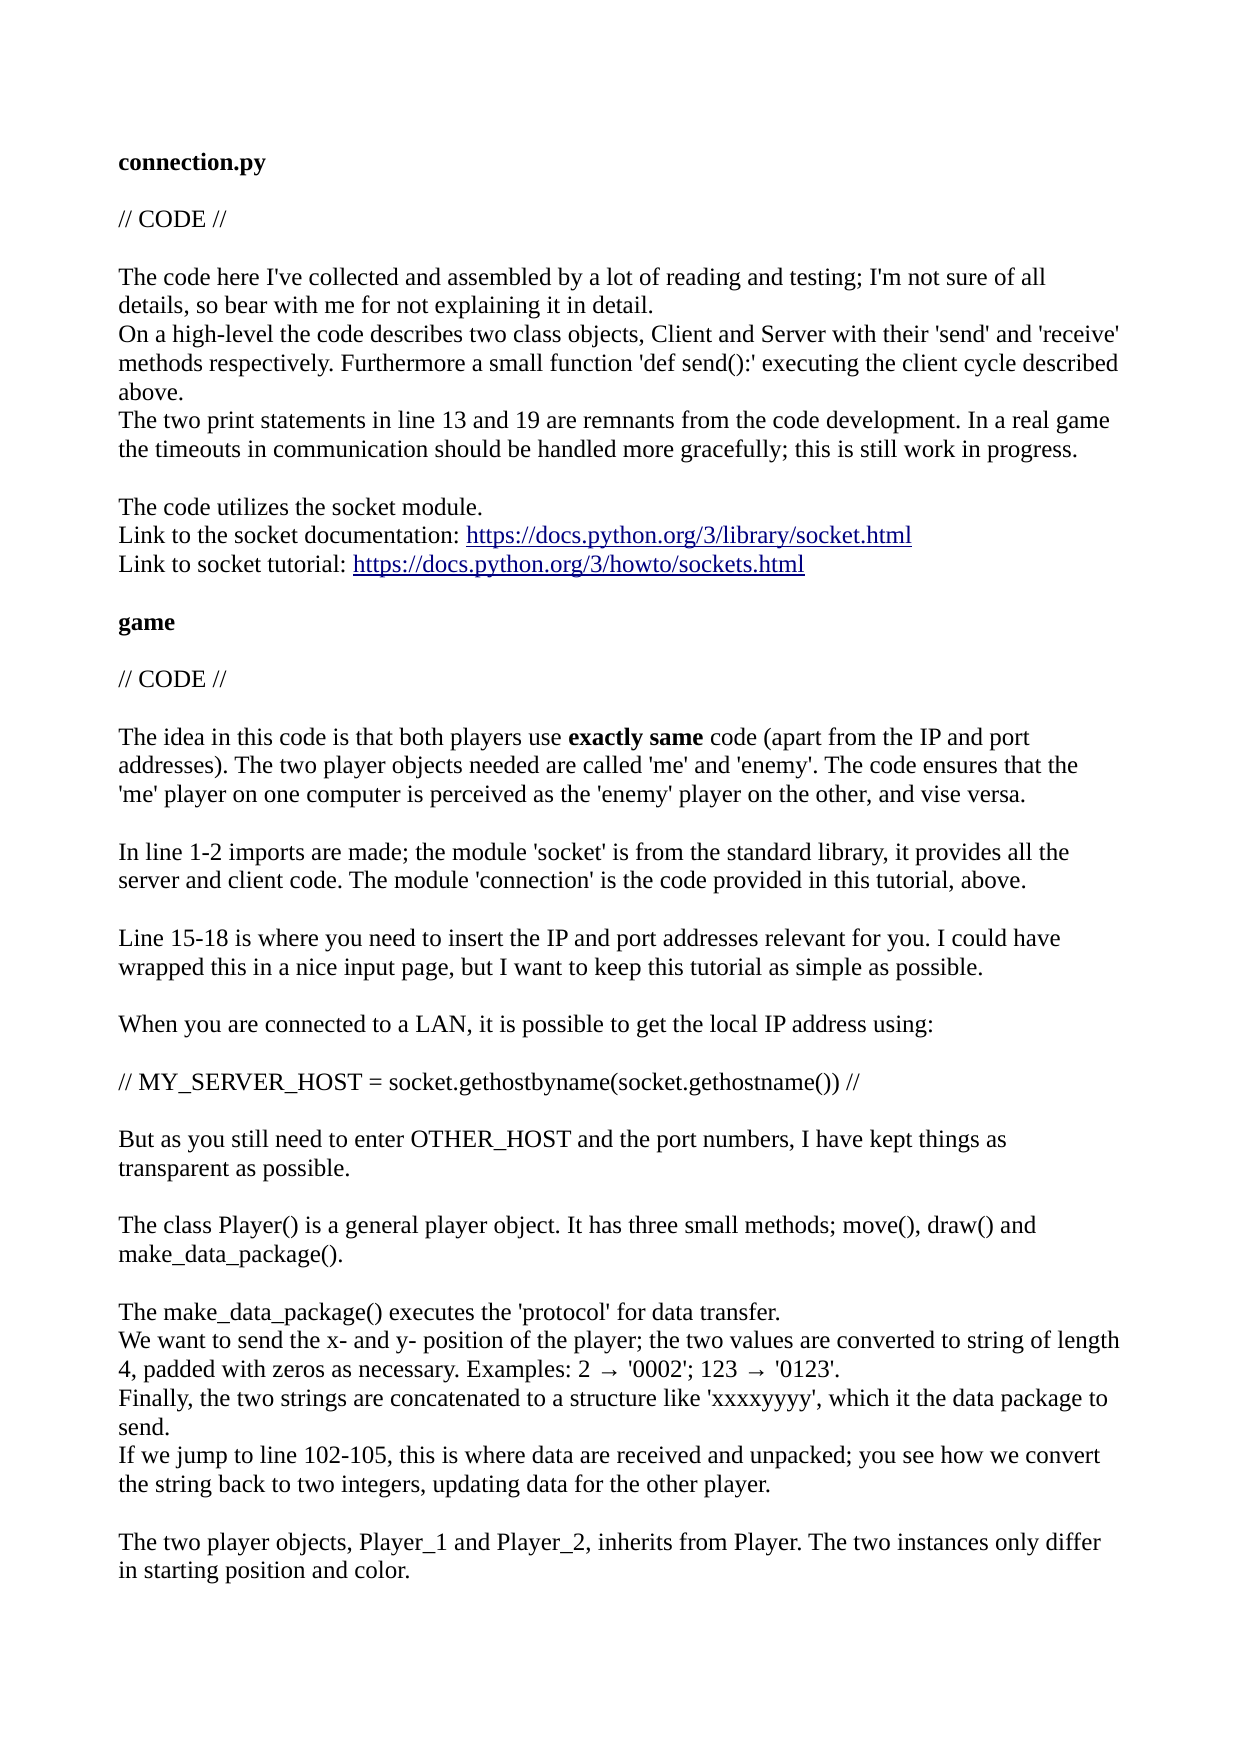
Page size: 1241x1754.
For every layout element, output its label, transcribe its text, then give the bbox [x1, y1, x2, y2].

text game [118, 607, 1122, 636]
text // CODE // [118, 664, 1122, 693]
text If we jump to line 102-105, this is where data are received and unpacked; you see how we convert the string back to two integers, updating data for the other player. [118, 1441, 1122, 1498]
text Finally, the two strings are concatenated to a structure like 'xxxxyyyy', which it the data package to send. [118, 1383, 1122, 1441]
text The code here I've collected and assembled by a lot of reading and testing; I'm not sure of all details, so bear with me for not explaining it in detail. [118, 262, 1122, 319]
text But as you still need to enter OTHER_HOST and the port numbers, I have kept things as transparent as possible. [118, 1124, 1122, 1182]
text The make_data_package() executes the 'protocol' for data transfer. [118, 1297, 1122, 1326]
text The code utilizes the socket module. [118, 492, 1122, 521]
text Link to the socket documentation: https://docs.python.org/3/library/socket.html [118, 521, 1122, 549]
text On a high-level the code describes two class objects, Client and Server with their 'send' and 'receive' methods respectively. Furthermore a small function 'def send():' executing the client cycle described above. [118, 319, 1122, 406]
text // CODE // [118, 204, 1122, 233]
text connection.py [118, 147, 1122, 176]
text The class Player() is a general player object. It has three small methods; move(), draw() and make_data_package(). [118, 1211, 1122, 1268]
text Line 15-18 is where you need to insert the IP and port addresses relevant for you. I could have wrapped this in a nice input page, but I want to keep this tutorial as simple as possible. [118, 923, 1122, 981]
text When you are connected to a LAN, it is possible to get the local IP address using: [118, 1009, 1122, 1038]
text The two player objects, Player_1 and Player_2, inherits from Player. The two instances only differ in starting position and color. [118, 1527, 1122, 1584]
text The idea in this code is that both players use exactly same code (apart from the IP and port addresses). The two player objects needed are called 'me' and 'enemy'. The code ensures that the 'me' player on one computer is perceived as the 'enemy' player on the other, and vise versa. [118, 722, 1122, 808]
text In line 1-2 imports are made; the module 'socket' is from the standard library, it provides all the server and client code. The module 'connection' is the code provided in this tutorial, above. [118, 837, 1122, 894]
text // MY_SERVER_HOST = socket.gethostbyname(socket.gethostname()) // [118, 1067, 1122, 1096]
text Link to socket tutorial: https://docs.python.org/3/howto/sockets.html [118, 549, 1122, 578]
text The two print statements in line 13 and 19 are remnants from the code development. In a real game the timeouts in communication should be handled more gracefully; this is still work in progress. [118, 406, 1122, 463]
text We want to send the x- and y- position of the player; the two values are converted to string of length 4, padded with zeros as necessary. Examples: 2 → '0002'; 123 → '0123'. [118, 1326, 1122, 1383]
